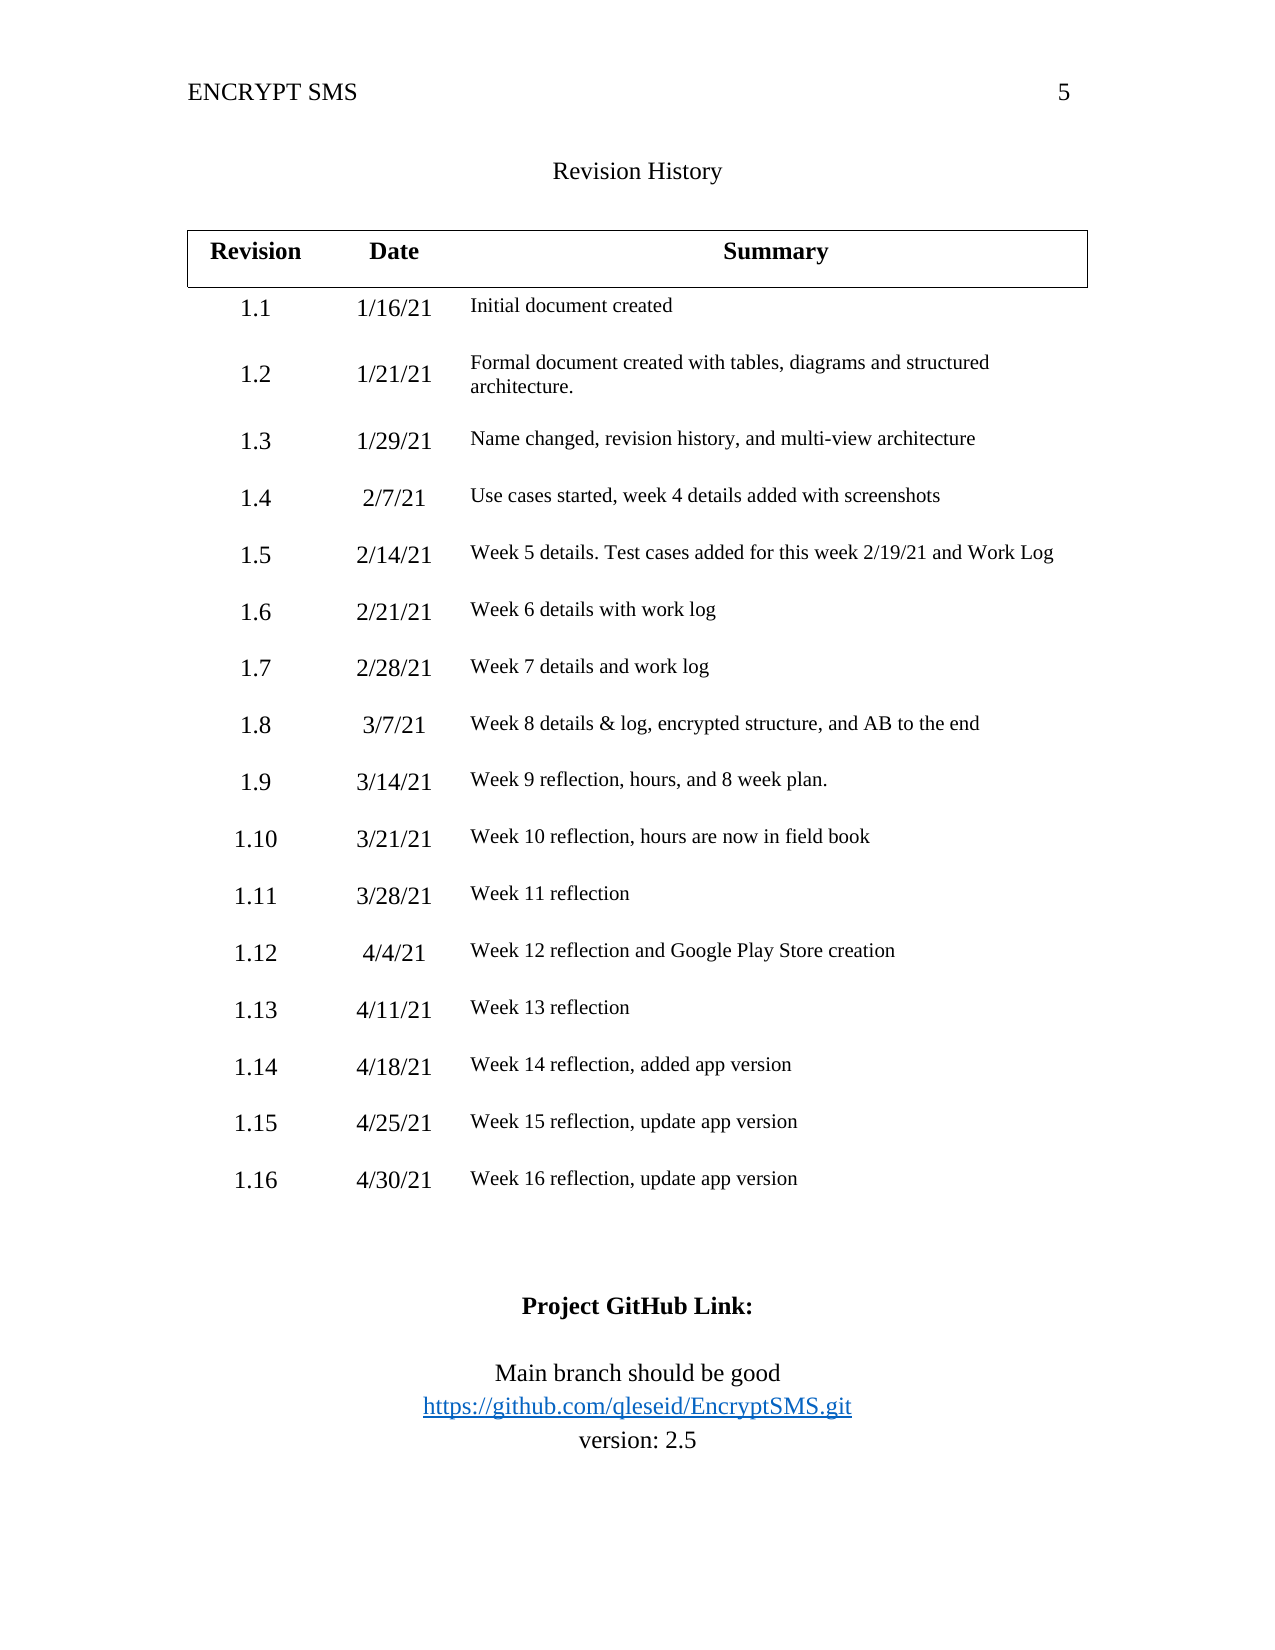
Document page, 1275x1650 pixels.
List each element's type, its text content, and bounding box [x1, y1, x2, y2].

table_cell 1.6 [188, 591, 324, 648]
text version: 2.5 [187, 1425, 1087, 1454]
table_cell 1.14 [188, 1046, 324, 1103]
table_header Summary [464, 231, 1087, 287]
table_cell Week 6 details with work log [464, 591, 1087, 648]
table_cell Initial document created [464, 288, 1087, 344]
table_cell 3/21/21 [324, 819, 464, 875]
table_cell 4/11/21 [324, 989, 464, 1046]
table_cell 1.9 [188, 762, 324, 818]
text https://github.com/qleseid/EncryptSMS.git [187, 1391, 1087, 1420]
table_cell 1.11 [188, 875, 324, 932]
subtitle Revision History [187, 156, 1087, 185]
table_cell 4/4/21 [324, 932, 464, 989]
table_cell 3/14/21 [324, 762, 464, 818]
table_cell 4/30/21 [324, 1160, 464, 1217]
table_cell Week 9 reflection, hours, and 8 week plan. [464, 762, 1087, 818]
table_cell 4/18/21 [324, 1046, 464, 1103]
table_cell 1.15 [188, 1103, 324, 1160]
table_cell Use cases started, week 4 details added with screenshots [464, 477, 1087, 534]
table_cell Week 11 reflection [464, 875, 1087, 932]
table_cell 1.10 [188, 819, 324, 875]
table_cell Week 12 reflection and Google Play Store creation [464, 932, 1087, 989]
table_cell 1.3 [188, 420, 324, 477]
table_cell 1.5 [188, 534, 324, 591]
table_cell 1.4 [188, 477, 324, 534]
table_cell 1.2 [188, 344, 324, 420]
table_cell Week 13 reflection [464, 989, 1087, 1046]
table_cell 2/14/21 [324, 534, 464, 591]
table_cell 3/28/21 [324, 875, 464, 932]
table_cell 2/21/21 [324, 591, 464, 648]
table_cell 1.1 [188, 288, 324, 344]
table_cell Formal document created with tables, diagrams and structured architecture. [464, 344, 1087, 420]
table_cell Week 10 reflection, hours are now in field book [464, 819, 1087, 875]
table_header Revision [188, 231, 324, 287]
table_cell 4/25/21 [324, 1103, 464, 1160]
table_cell 1.8 [188, 705, 324, 762]
table_cell 1/21/21 [324, 344, 464, 420]
table_cell Week 8 details & log, encrypted structure, and AB to the end [464, 705, 1087, 762]
table_cell 1.13 [188, 989, 324, 1046]
table_cell 1.7 [188, 648, 324, 705]
table_cell Week 7 details and work log [464, 648, 1087, 705]
table_header Date [324, 231, 464, 287]
table_cell 2/7/21 [324, 477, 464, 534]
table_cell 3/7/21 [324, 705, 464, 762]
table_cell Week 16 reflection, update app version [464, 1160, 1087, 1217]
text Main branch should be good [187, 1358, 1087, 1387]
table_cell 1/29/21 [324, 420, 464, 477]
table_cell Week 14 reflection, added app version [464, 1046, 1087, 1103]
table_cell 1/16/21 [324, 288, 464, 344]
table_cell Week 5 details. Test cases added for this week 2/19/21 and Work Log [464, 534, 1087, 591]
table_cell Name changed, revision history, and multi-view architecture [464, 420, 1087, 477]
table_cell 2/28/21 [324, 648, 464, 705]
table_cell 1.12 [188, 932, 324, 989]
table_cell Week 15 reflection, update app version [464, 1103, 1087, 1160]
subtitle Project GitHub Link: [187, 1291, 1087, 1319]
table_cell 1.16 [188, 1160, 324, 1217]
